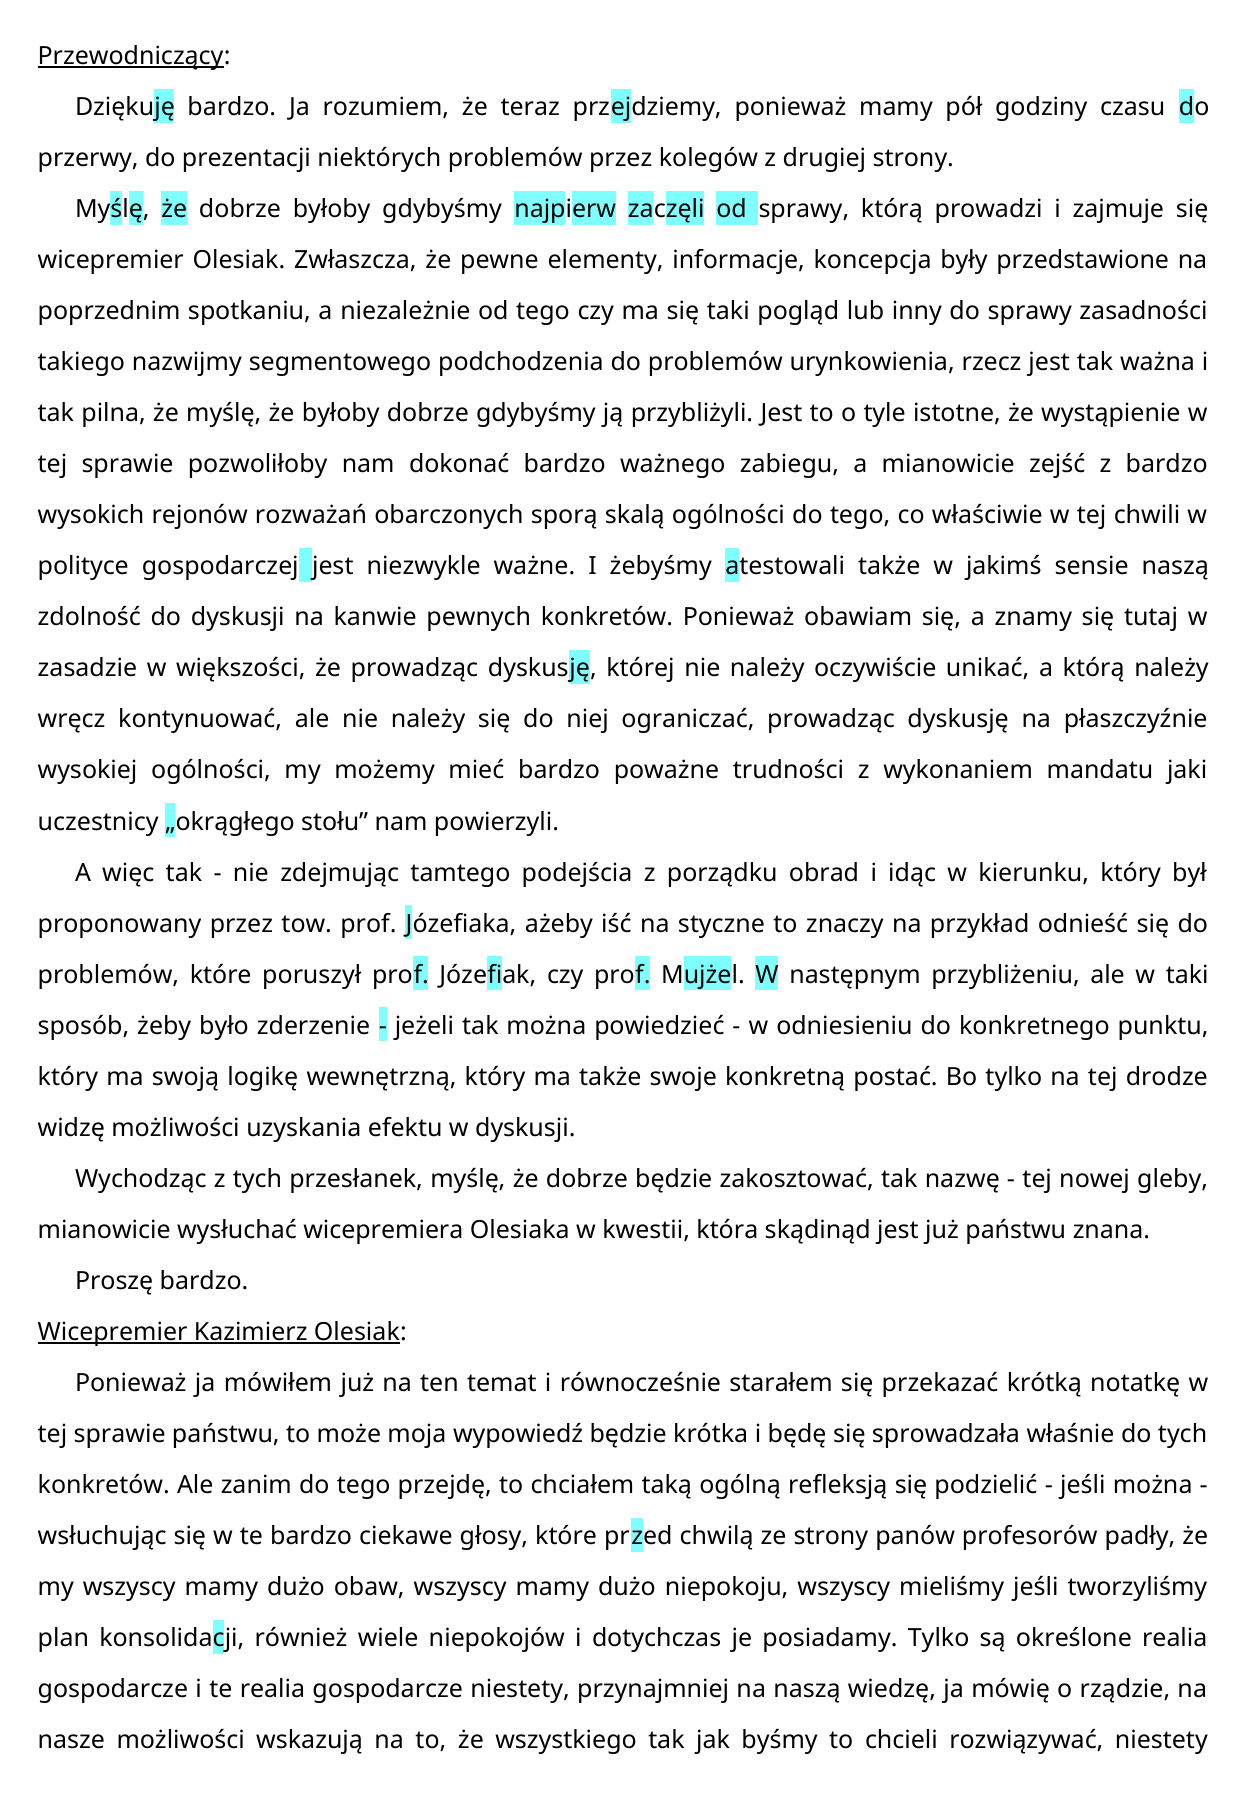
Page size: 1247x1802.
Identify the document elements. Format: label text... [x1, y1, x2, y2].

text Ponieważ ja mówiłem już na ten temat i równocześnie starałem się przekazać krótką notatkę w tej sprawie państwu, to może moja wypowiedź będzie krótka i będę się sprowadzała właśnie do tych konkretów. Ale zanim do tego przejdę, to chciałem taką ogólną refleksją się podzielić - jeśli można - wsłuchując się w te bardzo ciekawe głosy, które przed chwilą ze strony panów profesorów padły, że my wszyscy mamy dużo obaw, wszyscy mamy dużo niepokoju, wszyscy mieliśmy jeśli tworzyliśmy plan konsolidacji, również wiele niepokojów i dotychczas je posiadamy. Tylko są określone realia gospodarcze i te realia gospodarcze niestety, przynajmniej na naszą wiedzę, ja mówię o rządzie, na nasze możliwości wskazują na to, że wszystkiego tak jak byśmy to chcieli rozwiązywać, niestety [37, 1364, 1209, 1756]
text Wychodząc z tych przesłanek, myślę, że dobrze będzie zakosztować, tak nazwę - tej nowej gleby, mianowicie wysłuchać wicepremiera Olesiaka w kwestii, która skądinąd jest już państwu znana. [37, 1160, 1209, 1246]
text Wicepremier Kazimierz Olesiak: [37, 1313, 1209, 1348]
text Przewodniczący: [37, 37, 1209, 72]
text Myślę, że dobrze byłoby gdybyśmy najpierw zaczęli od sprawy, którą prowadzi i zajmuje się wicepremier Olesiak. Zwłaszcza, że pewne elementy, informacje, koncepcja były przedstawione na poprzednim spotkaniu, a niezależnie od tego czy ma się taki pogląd lub inny do sprawy zasadności takiego nazwijmy segmentowego podchodzenia do problemów urynkowienia, rzecz jest tak ważna i tak pilna, że myślę, że byłoby dobrze gdybyśmy ją przybliżyli. Jest to o tyle istotne, że wystąpienie w tej sprawie pozwoliłoby nam dokonać bardzo ważnego zabiegu, a mianowicie zejść z bardzo wysokich rejonów rozważań obarczonych sporą skalą ogólności do tego, co właściwie w tej chwili w polityce gospodarczej jest niezwykle ważne. I żebyśmy atestowali także w jakimś sensie naszą zdolność do dyskusji na kanwie pewnych konkretów. Ponieważ obawiam się, a znamy się tutaj w zasadzie w większości, że prowadząc dyskusję, której nie należy oczywiście unikać, a którą należy wręcz kontynuować, ale nie należy się do niej ograniczać, prowadząc dyskusję na płaszczyźnie wysokiej ogólności, my możemy mieć bardzo poważne trudności z wykonaniem mandatu jaki uczestnicy „okrągłego stołu” nam powierzyli. [37, 191, 1209, 837]
text A więc tak - nie zdejmując tamtego podejścia z porządku obrad i idąc w kierunku, który był proponowany przez tow. prof. Józefiaka, ażeby iść na styczne to znaczy na przykład odnieść się do problemów, które poruszył prof. Józefiak, czy prof. Mujżel. W następnym przybliżeniu, ale w taki sposób, żeby było zderzenie - jeżeli tak można powiedzieć - w odniesieniu do konkretnego punktu, który ma swoją logikę wewnętrzną, który ma także swoje konkretną postać. Bo tylko na tej drodze widzę możliwości uzyskania efektu w dyskusji. [37, 854, 1209, 1143]
text Proszę bardzo. [37, 1262, 1209, 1297]
text Dziękuję bardzo. Ja rozumiem, że teraz przejdziemy, ponieważ mamy pół godziny czasu do przerwy, do prezentacji niektórych problemów przez kolegów z drugiej strony. [37, 88, 1209, 174]
